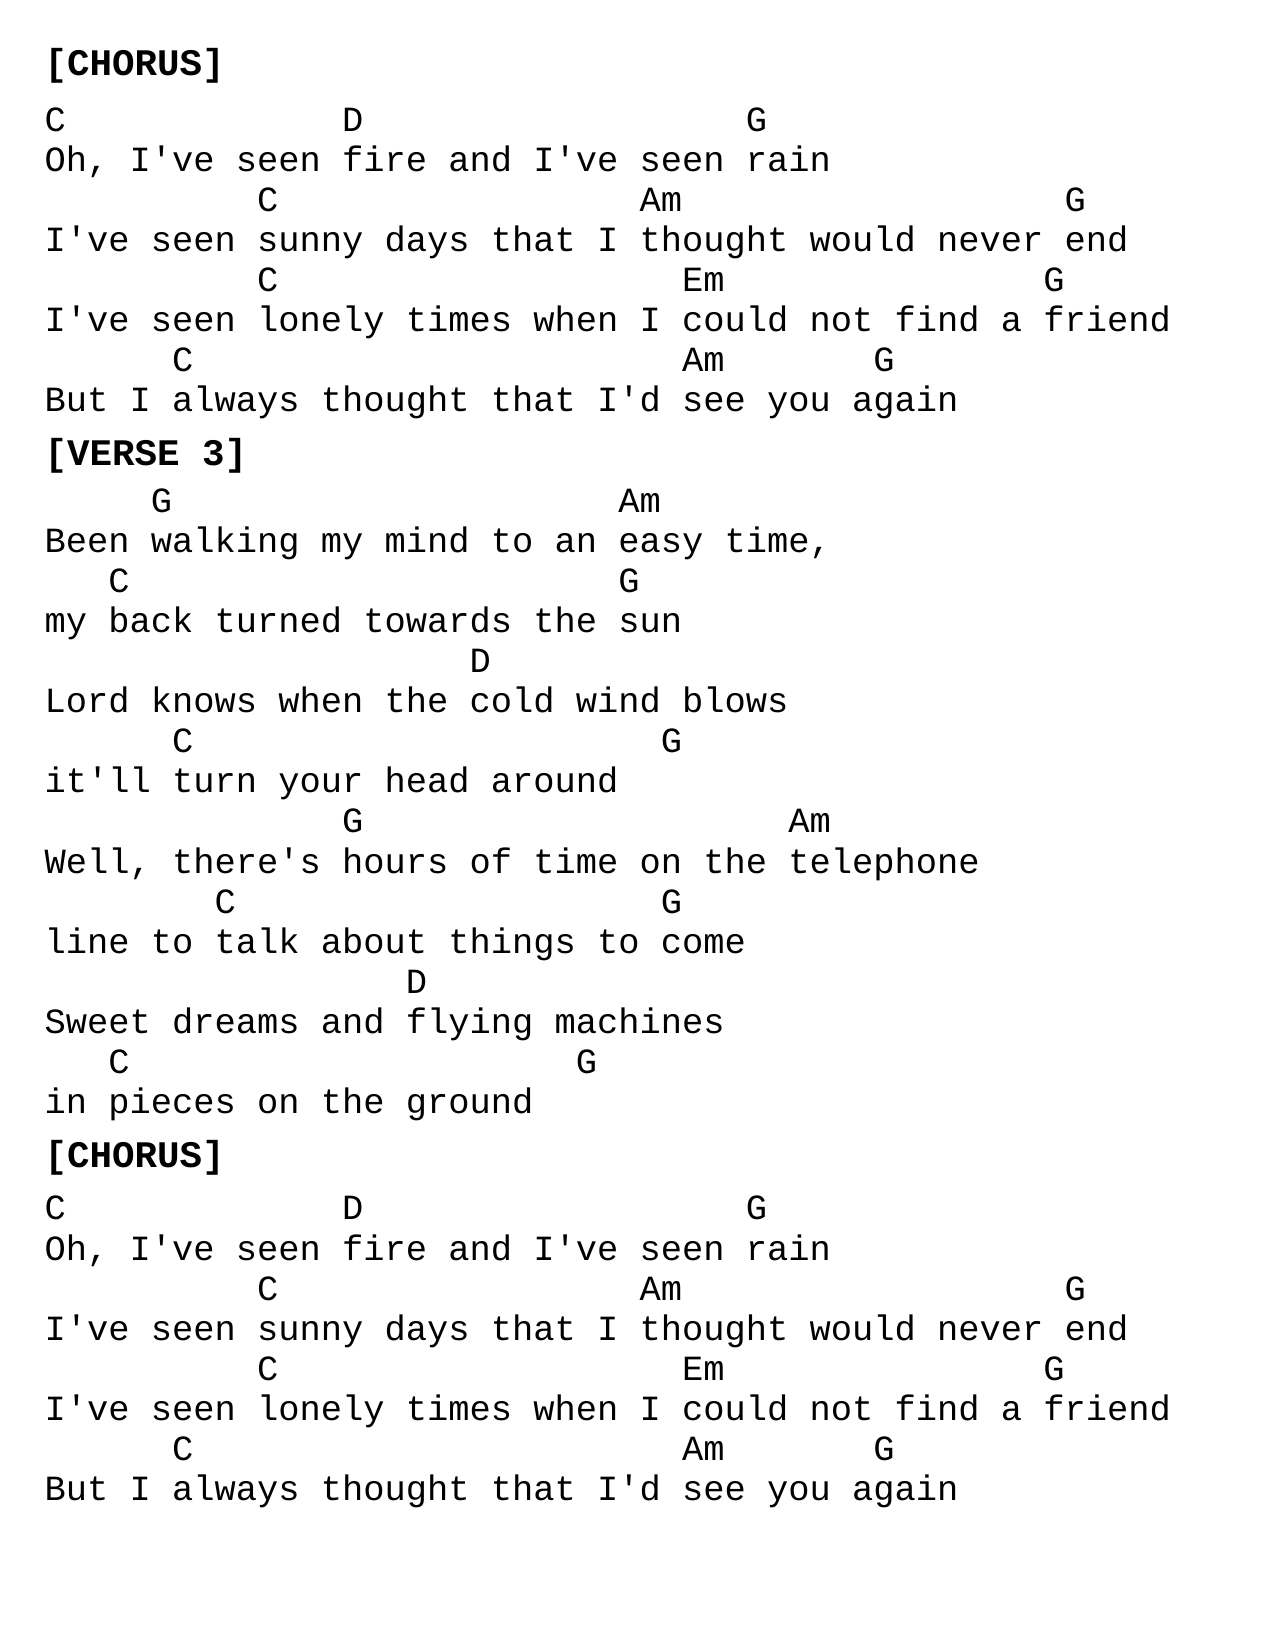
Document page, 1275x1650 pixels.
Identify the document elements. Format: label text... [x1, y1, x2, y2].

subtitle [CHORUS] [44, 44, 1231, 87]
text it'll turn your head around [44, 763, 1231, 803]
text C Am G [44, 342, 1231, 382]
text I've seen lonely times when I could not find a friend [44, 1391, 1231, 1431]
text Sweet dreams and flying machines [44, 1004, 1231, 1044]
text G Am [44, 483, 1231, 523]
text Been walking my mind to an easy time, [44, 523, 1231, 563]
text I've seen lonely times when I could not find a friend [44, 302, 1231, 342]
text C Em G [44, 262, 1231, 302]
text C Am G [44, 182, 1231, 222]
text C G [44, 884, 1231, 924]
text my back turned towards the sun [44, 603, 1231, 643]
text C G [44, 1044, 1231, 1084]
text Oh, I've seen fire and I've seen rain [44, 142, 1231, 182]
text line to talk about things to come [44, 924, 1231, 964]
text C Em G [44, 1351, 1231, 1391]
text Lord knows when the cold wind blows [44, 683, 1231, 723]
text D [44, 964, 1231, 1004]
text But I always thought that I'd see you again [44, 1471, 1231, 1511]
text D [44, 643, 1231, 683]
subtitle [VERSE 3] [44, 434, 1231, 477]
text I've seen sunny days that I thought would never end [44, 1311, 1231, 1351]
text C Am G [44, 1431, 1231, 1471]
text C D G [44, 1190, 1231, 1230]
text C Am G [44, 1271, 1231, 1311]
text C D G [44, 102, 1231, 142]
text C G [44, 723, 1231, 763]
text Oh, I've seen fire and I've seen rain [44, 1230, 1231, 1271]
text I've seen sunny days that I thought would never end [44, 222, 1231, 262]
text G Am [44, 803, 1231, 843]
text Well, there's hours of time on the telephone [44, 843, 1231, 884]
text But I always thought that I'd see you again [44, 382, 1231, 422]
subtitle [CHORUS] [44, 1136, 1231, 1178]
text in pieces on the ground [44, 1084, 1231, 1124]
text C G [44, 563, 1231, 603]
